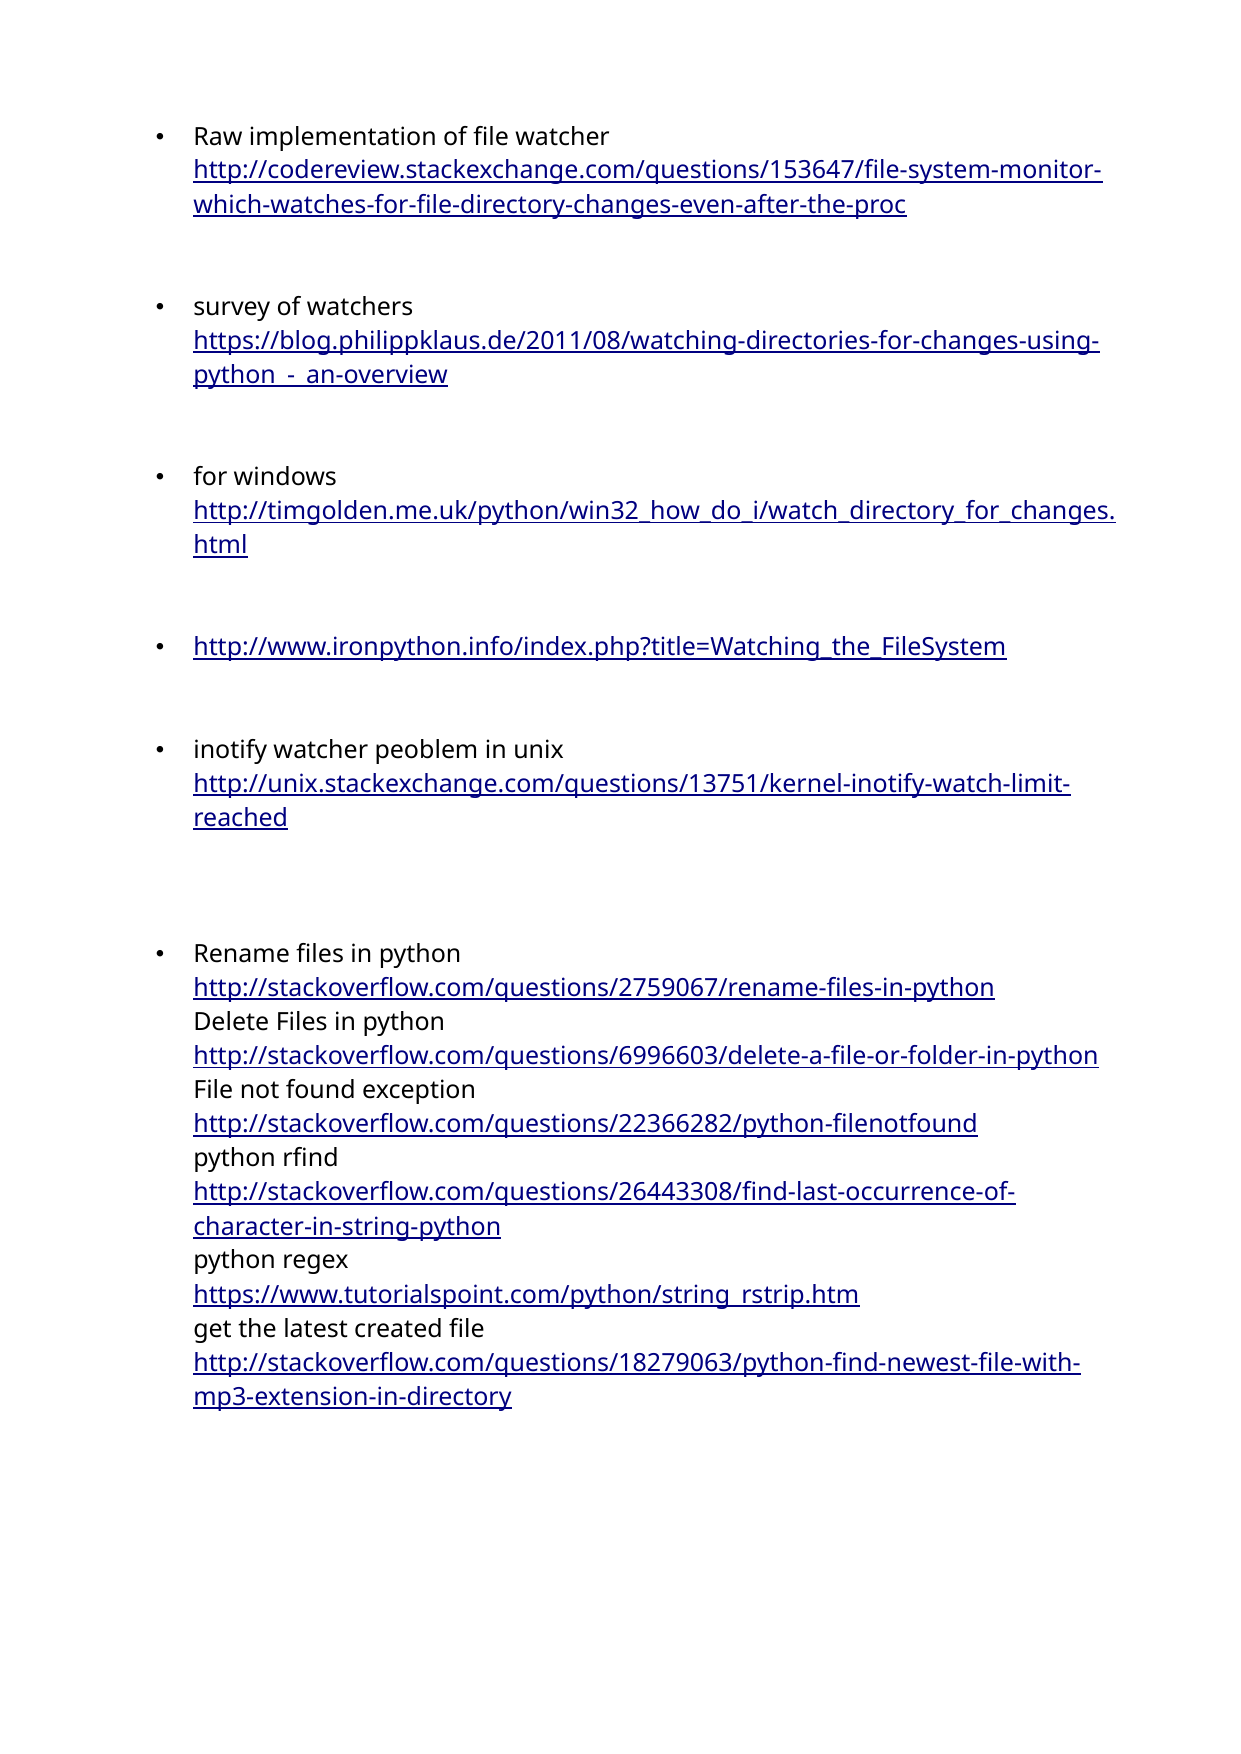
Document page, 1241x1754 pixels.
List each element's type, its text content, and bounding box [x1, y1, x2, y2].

list for windows http://timgolden.me.uk/python/win32_how_do_i/watch_directory_for_changes.html [156, 459, 1122, 629]
list Raw implementation of file watcher http://codereview.stackexchange.com/questions/153647/file-system-monitor-which-watches-for-file-directory-changes-even-after-the-proc [156, 118, 1122, 288]
list inotify watcher peoblem in unix http://unix.stackexchange.com/questions/13751/kernel-inotify-watch-limit-reached [156, 731, 1122, 936]
list survey of watchers https://blog.philippklaus.de/2011/08/watching-directories-for-changes-using-python_-_an-overview [156, 288, 1122, 459]
list http://www.ironpython.info/index.php?title=Watching_the_FileSystem [156, 629, 1122, 731]
list Rename files in python http://stackoverflow.com/questions/2759067/rename-files-in-python Delete Files in python http://stackoverflow.com/questions/6996603/delete-a-file-or-folder-in-python File not found exception http://stackoverflow.com/questions/22366282/python-filenotfound python rfind http://stackoverflow.com/questions/26443308/find-last-occurrence-of-character-in-string-python python regex https://www.tutorialspoint.com/python/string_rstrip.htm get the latest created file http://stackoverflow.com/questions/18279063/python-find-newest-file-with-mp3-extension-in-directory [156, 936, 1122, 1515]
